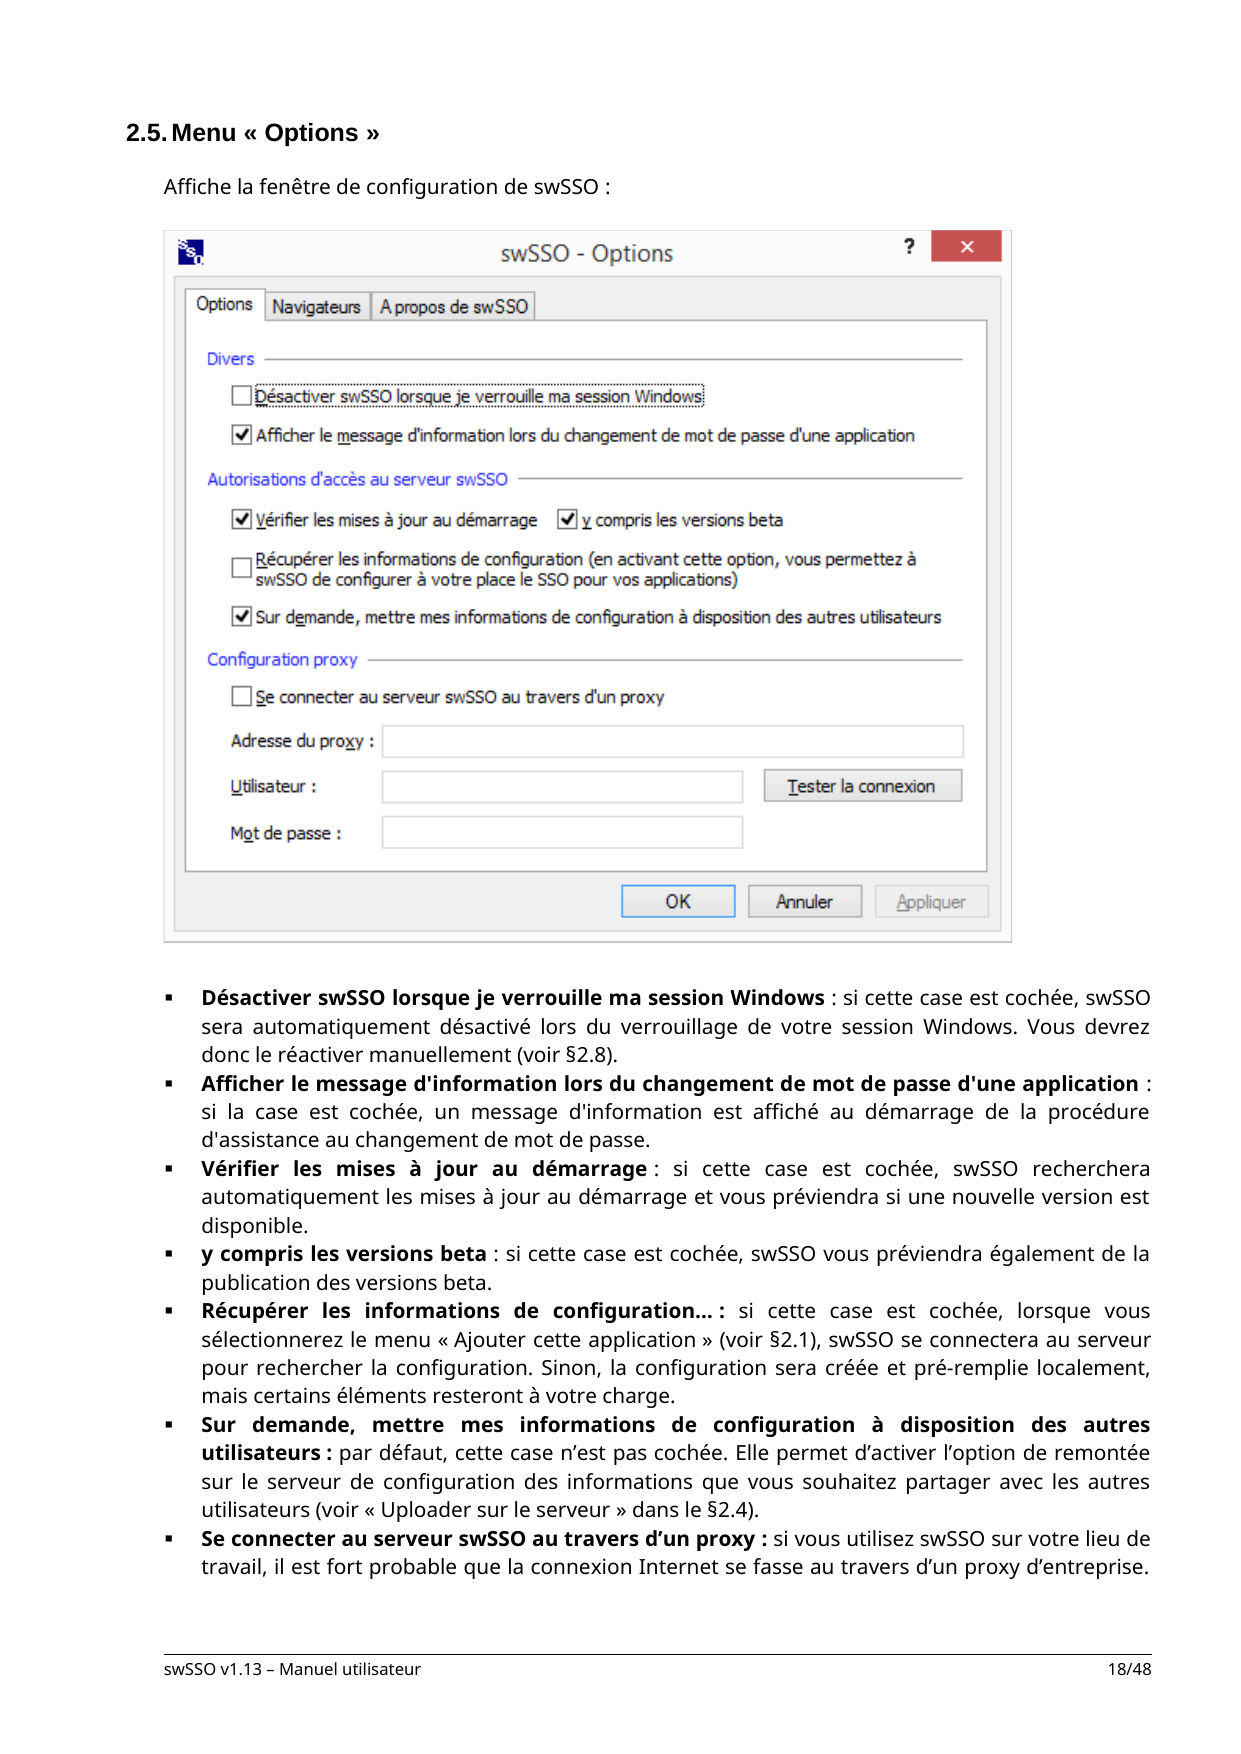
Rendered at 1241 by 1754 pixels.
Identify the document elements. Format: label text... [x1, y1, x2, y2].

list Désactiver swSSO lorsque je verrouille ma session Windows : si cette case est cochée, swSSO sera automatiquement désactivé lors du verrouillage de votre session Windows. Vous devrez donc le réactiver manuellement (voir §2.8). [164, 983, 1152, 1069]
text Affiche la fenêtre de configuration de swSSO : [164, 172, 1152, 200]
subtitle Menu « Options » [126, 118, 1152, 147]
list y compris les versions beta : si cette case est cochée, swSSO vous préviendra également de la publication des versions beta. [164, 1239, 1152, 1296]
list Se connecter au serveur swSSO au travers d’un proxy : si vous utilisez swSSO sur votre lieu de travail, il est fort probable que la connexion Internet se fasse au travers d’un proxy d’entreprise. [164, 1524, 1152, 1581]
list Vérifier les mises à jour au démarrage : si cette case est cochée, swSSO recherchera automatiquement les mises à jour au démarrage et vous préviendra si une nouvelle version est disponible. [164, 1154, 1152, 1239]
list Récupérer les informations de configuration… : si cette case est cochée, lorsque vous sélectionnerez le menu « Ajouter cette application » (voir §2.1), swSSO se connectera au serveur pour rechercher la configuration. Sinon, la configuration sera créée et pré-remplie localement, mais certains éléments resteront à votre charge. [164, 1296, 1152, 1410]
list Sur demande, mettre mes informations de configuration à disposition des autres utilisateurs : par défaut, cette case n’est pas cochée. Elle permet d’activer l’option de remontée sur le serveur de configuration des informations que vous souhaitez partager avec les autres utilisateurs (voir « Uploader sur le serveur » dans le §2.4). [164, 1410, 1152, 1524]
picture [163, 230, 1013, 943]
list Afficher le message d'information lors du changement de mot de passe d'une application : si la case est cochée, un message d'information est affiché au démarrage de la procédure d'assistance au changement de mot de passe. [164, 1069, 1152, 1154]
